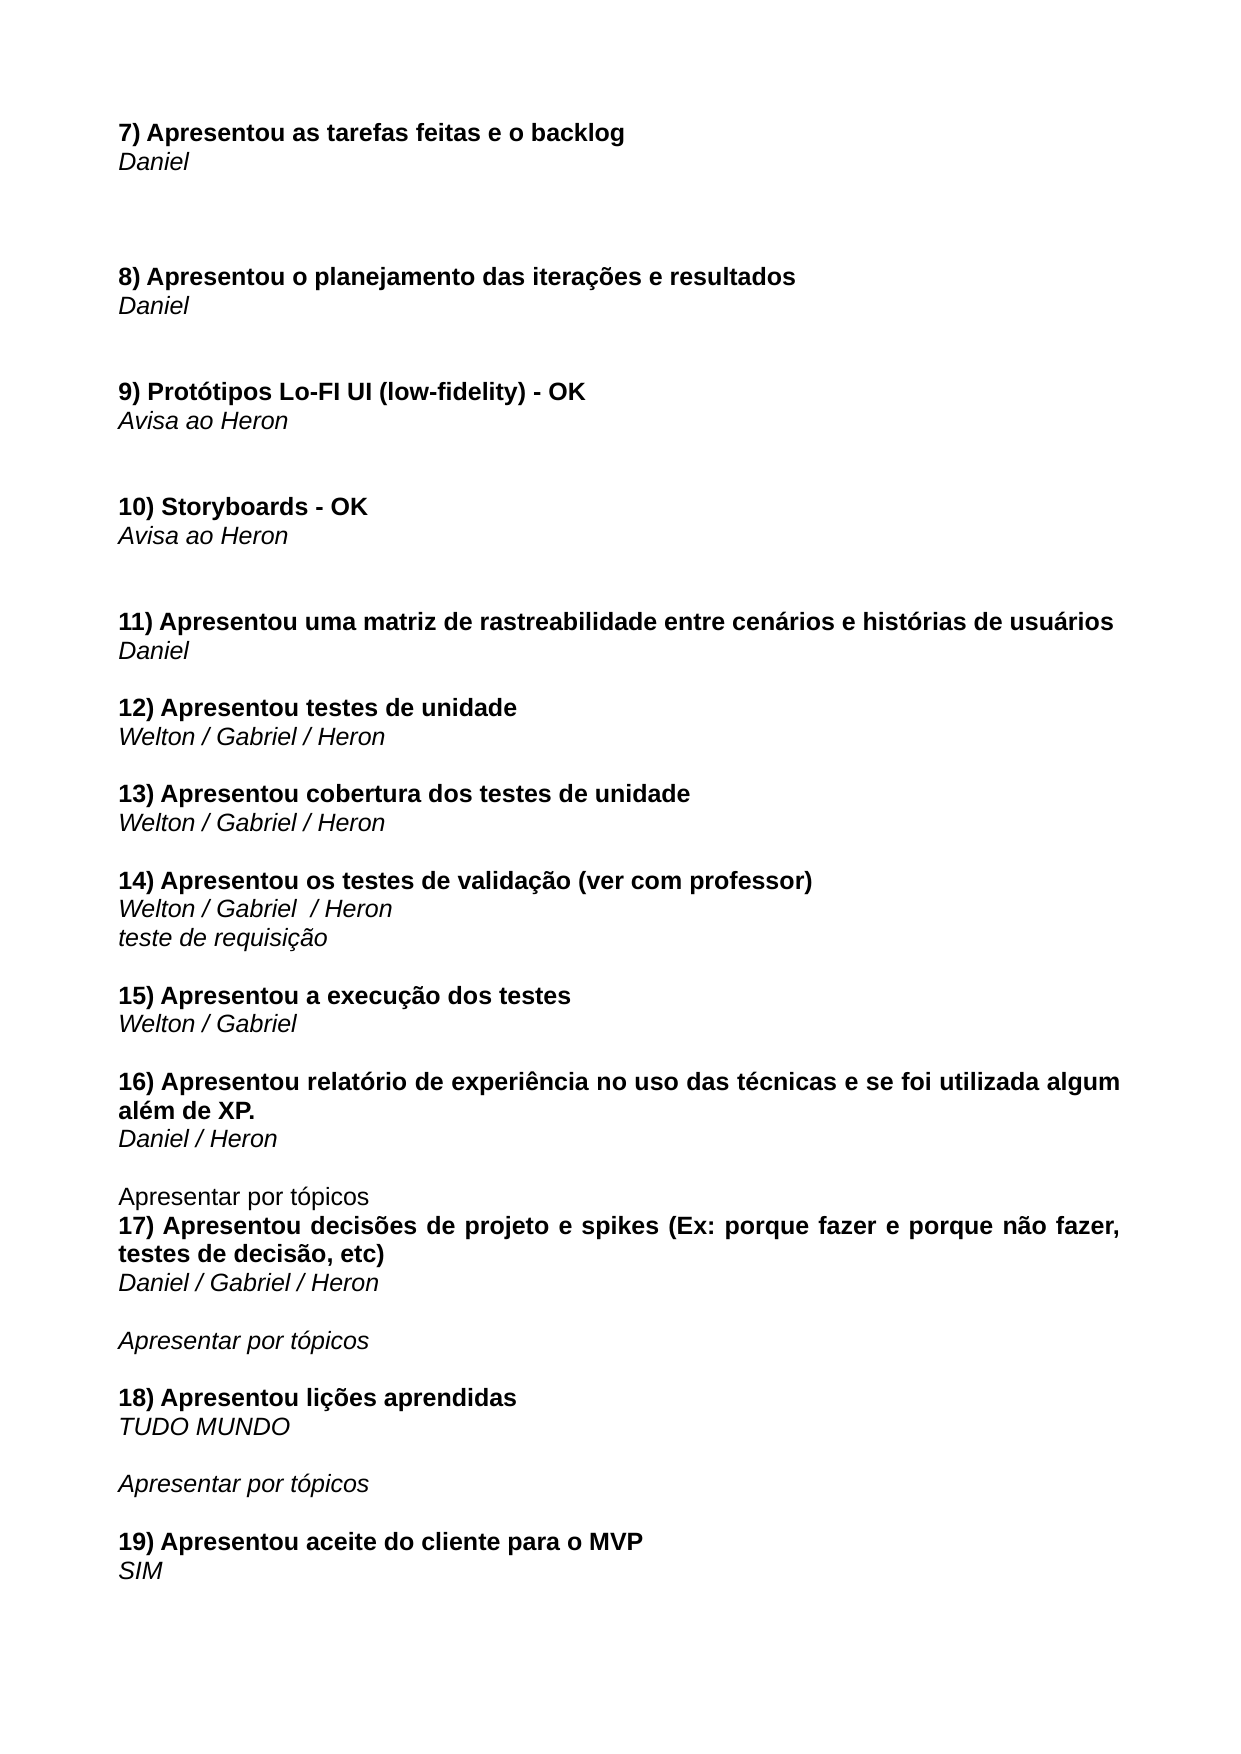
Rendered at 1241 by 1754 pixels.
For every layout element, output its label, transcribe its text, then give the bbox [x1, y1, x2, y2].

text 16) Apresentou relatório de experiência no uso das técnicas e se foi utilizada algum além de XP. [118, 1067, 1122, 1124]
text Daniel [118, 636, 1122, 664]
text teste de requisição [118, 923, 1122, 952]
text Daniel [118, 291, 1122, 319]
text Apresentar por tópicos [118, 1326, 1122, 1354]
text 18) Apresentou lições aprendidas [118, 1383, 1122, 1412]
text Welton / Gabriel / Heron [118, 722, 1122, 751]
text Apresentar por tópicos [118, 1182, 1122, 1211]
text 13) Apresentou cobertura dos testes de unidade [118, 779, 1122, 808]
text Apresentar por tópicos [118, 1469, 1122, 1498]
text 10) Storyboards - OK [118, 492, 1122, 521]
text 15) Apresentou a execução dos testes [118, 981, 1122, 1009]
text Avisa ao Heron [118, 521, 1122, 549]
text Welton / Gabriel / Heron [118, 894, 1122, 923]
text SIM [118, 1556, 1122, 1584]
text Avisa ao Heron [118, 406, 1122, 434]
text Welton / Gabriel / Heron [118, 808, 1122, 837]
text 7) Apresentou as tarefas feitas e o backlog [118, 118, 1122, 147]
text 14) Apresentou os testes de validação (ver com professor) [118, 866, 1122, 894]
text 9) Protótipos Lo-FI UI (low-fidelity) - OK [118, 377, 1122, 406]
text TUDO MUNDO [118, 1412, 1122, 1441]
text 11) Apresentou uma matriz de rastreabilidade entre cenários e histórias de usuários [118, 607, 1122, 636]
text Daniel / Gabriel / Heron [118, 1268, 1122, 1297]
text 12) Apresentou testes de unidade [118, 693, 1122, 722]
text Daniel / Heron [118, 1124, 1122, 1153]
text 19) Apresentou aceite do cliente para o MVP [118, 1527, 1122, 1556]
text 17) Apresentou decisões de projeto e spikes (Ex: porque fazer e porque não fazer, testes de decisão, etc) [118, 1211, 1122, 1268]
text 8) Apresentou o planejamento das iterações e resultados [118, 262, 1122, 291]
text Welton / Gabriel [118, 1009, 1122, 1038]
text Daniel [118, 147, 1122, 176]
